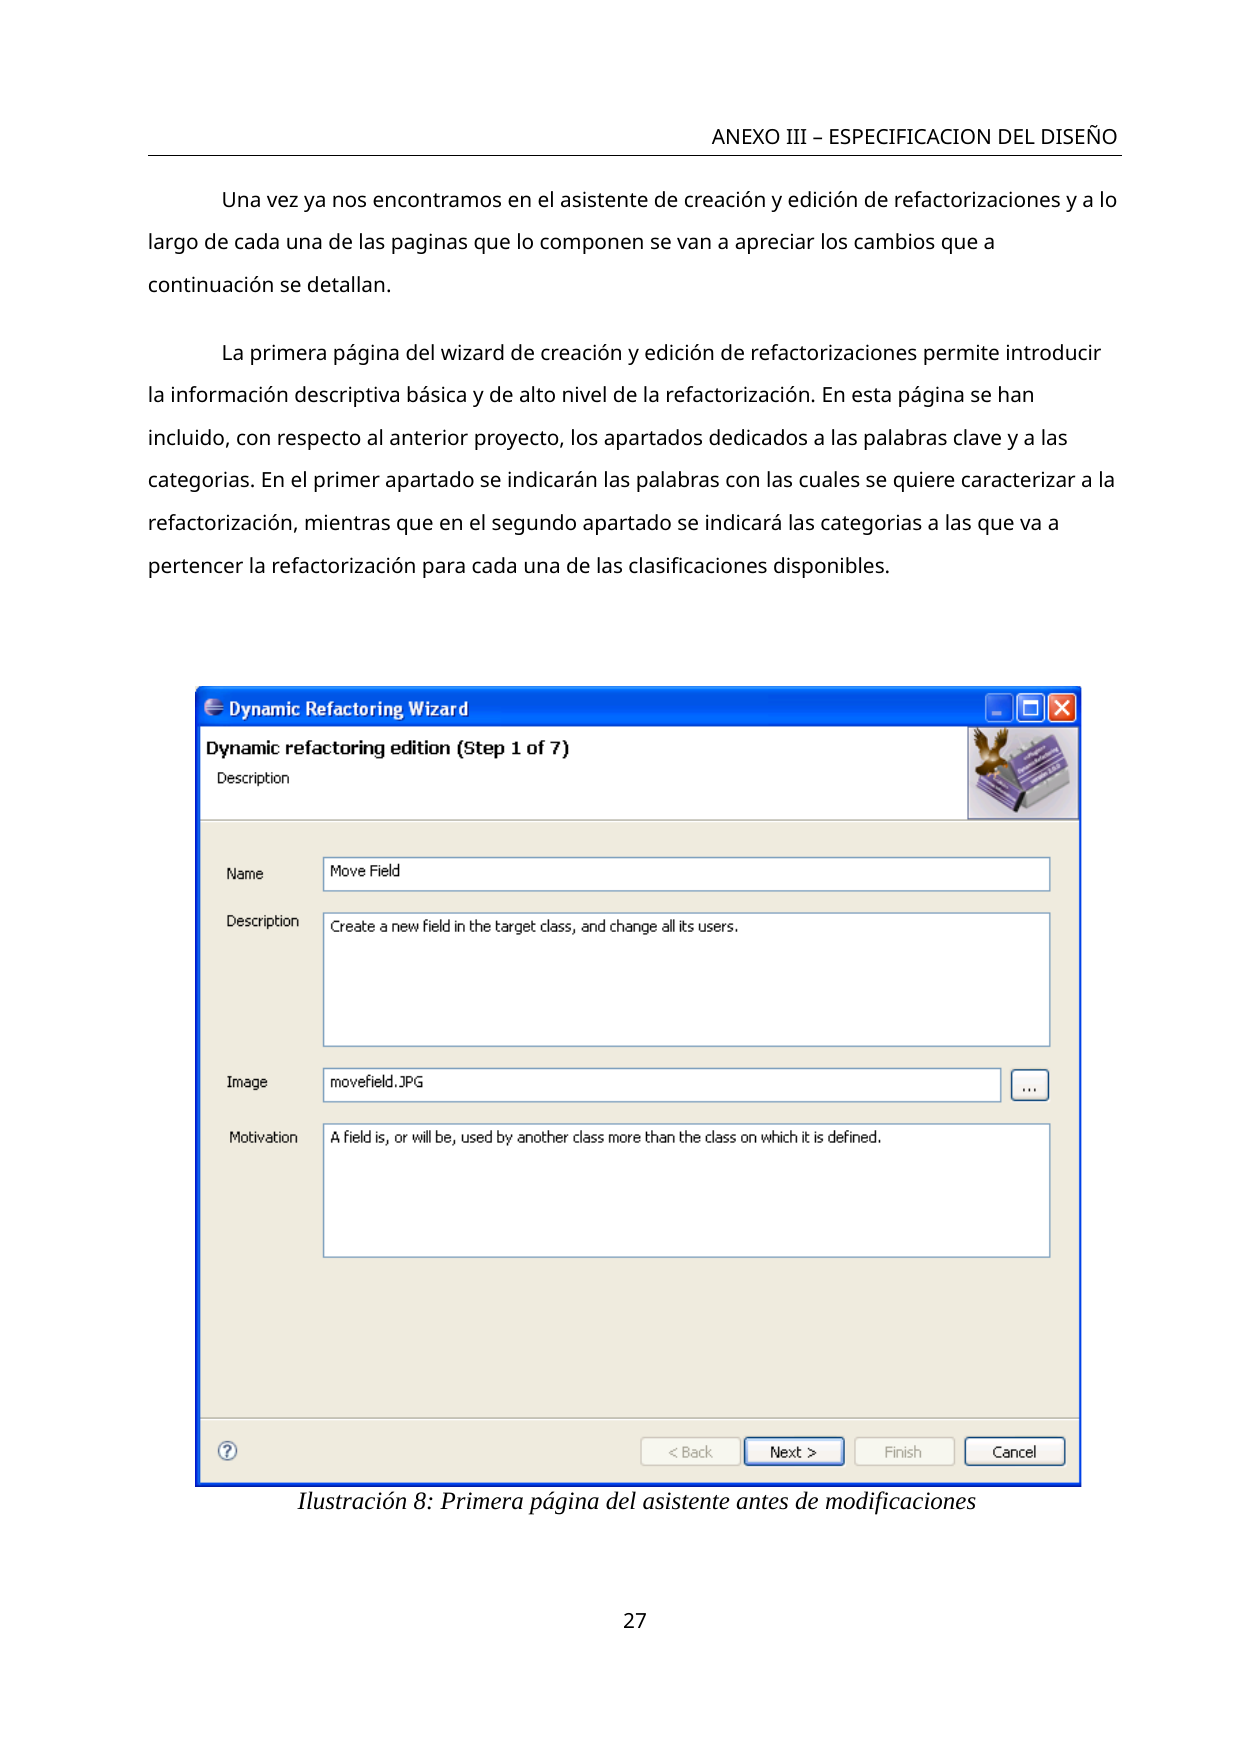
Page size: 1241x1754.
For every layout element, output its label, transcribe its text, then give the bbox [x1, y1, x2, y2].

text La primera página del wizard de creación y edición de refactorizaciones permite introducir la información descriptiva básica y de alto nivel de la refactorización. En esta página se han incluido, con respecto al anterior proyecto, los apartados dedicados a las palabras clave y a las categorias. En el primer apartado se indicarán las palabras con las cuales se quiere caracterizar a la refactorización, mientras que en el segundo apartado se indicará las categorias a las que va a pertencer la refactorización para cada una de las clasificaciones disponibles. [148, 338, 1122, 579]
text Ilustración 8: Primera página del asistente antes de modificaciones [195, 1487, 1081, 1515]
text Una vez ya nos encontramos en el asistente de creación y edición de refactorizaciones y a lo largo de cada una de las paginas que lo componen se van a apreciar los cambios que a continuación se detallan. [148, 185, 1122, 298]
picture [195, 686, 1082, 1487]
